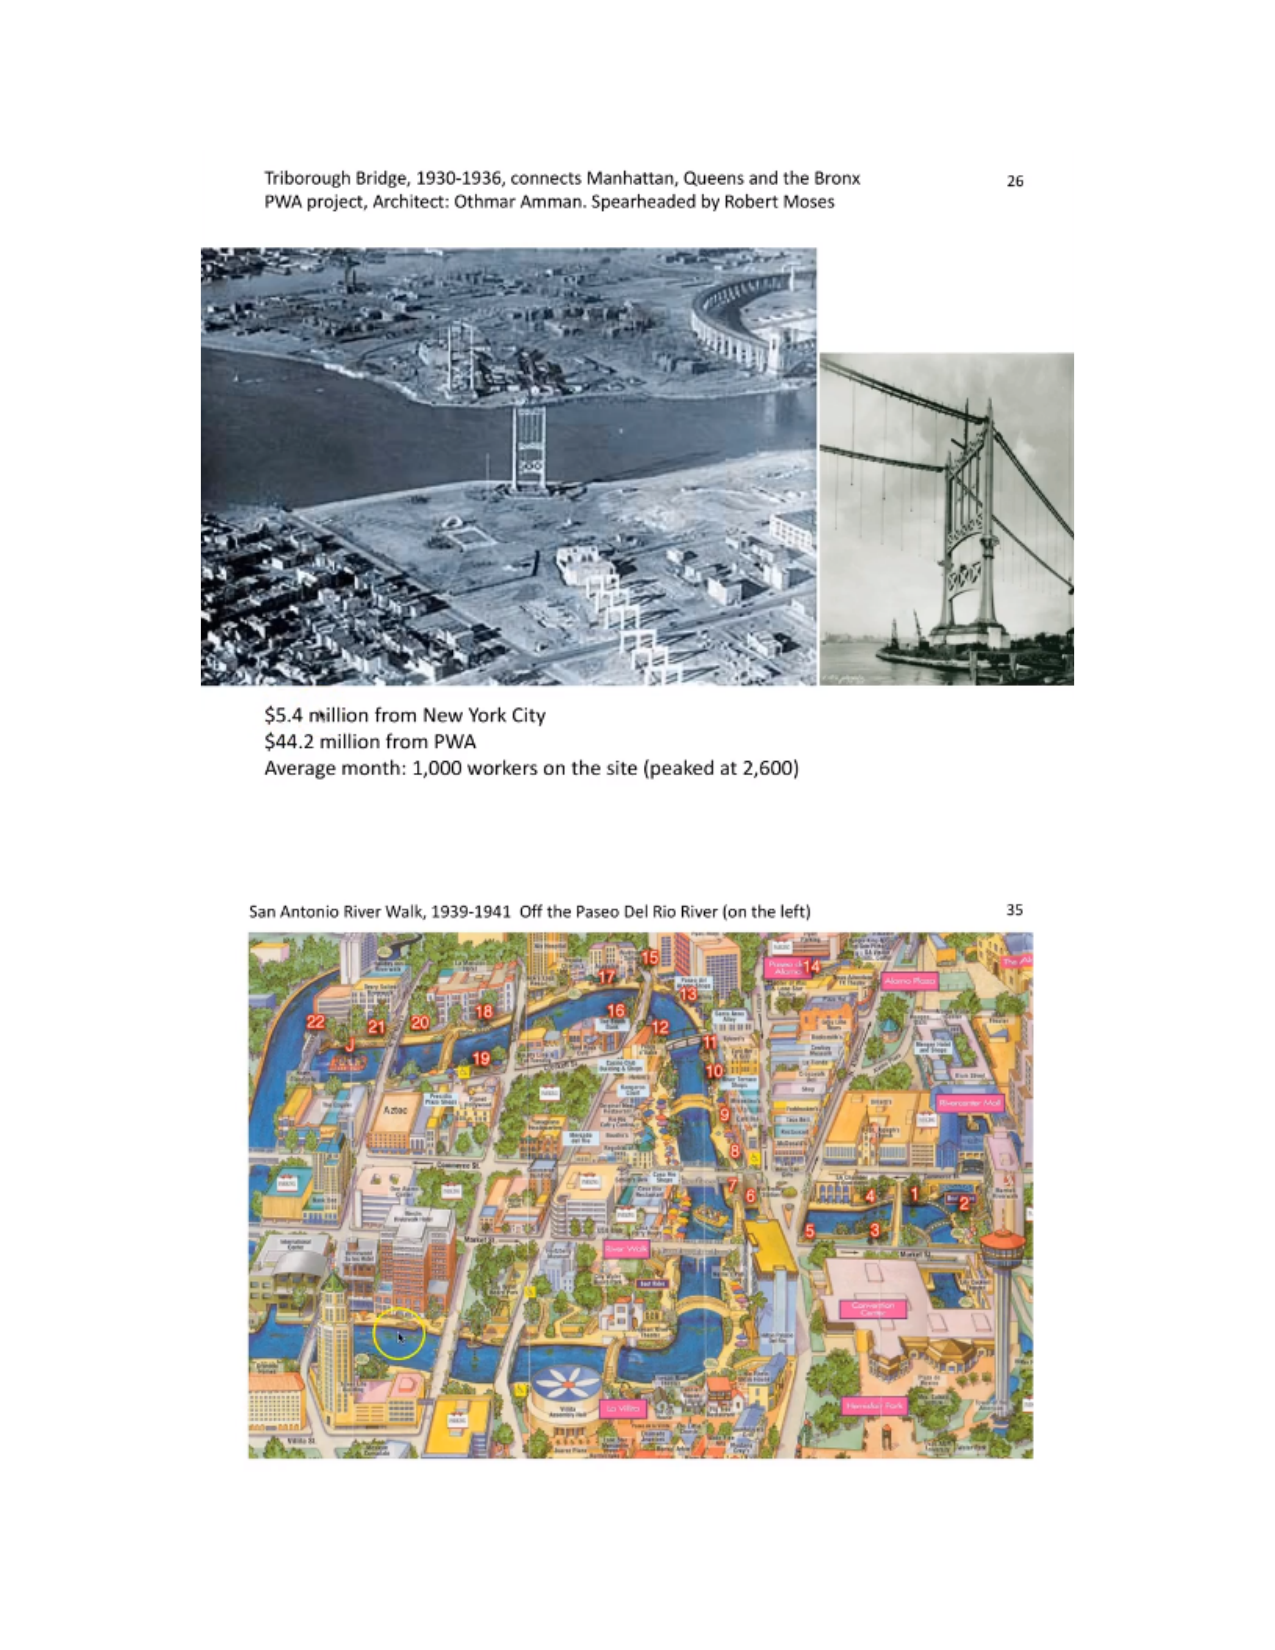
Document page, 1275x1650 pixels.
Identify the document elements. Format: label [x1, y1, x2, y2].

picture [235, 896, 1040, 1473]
picture [200, 150, 1075, 797]
